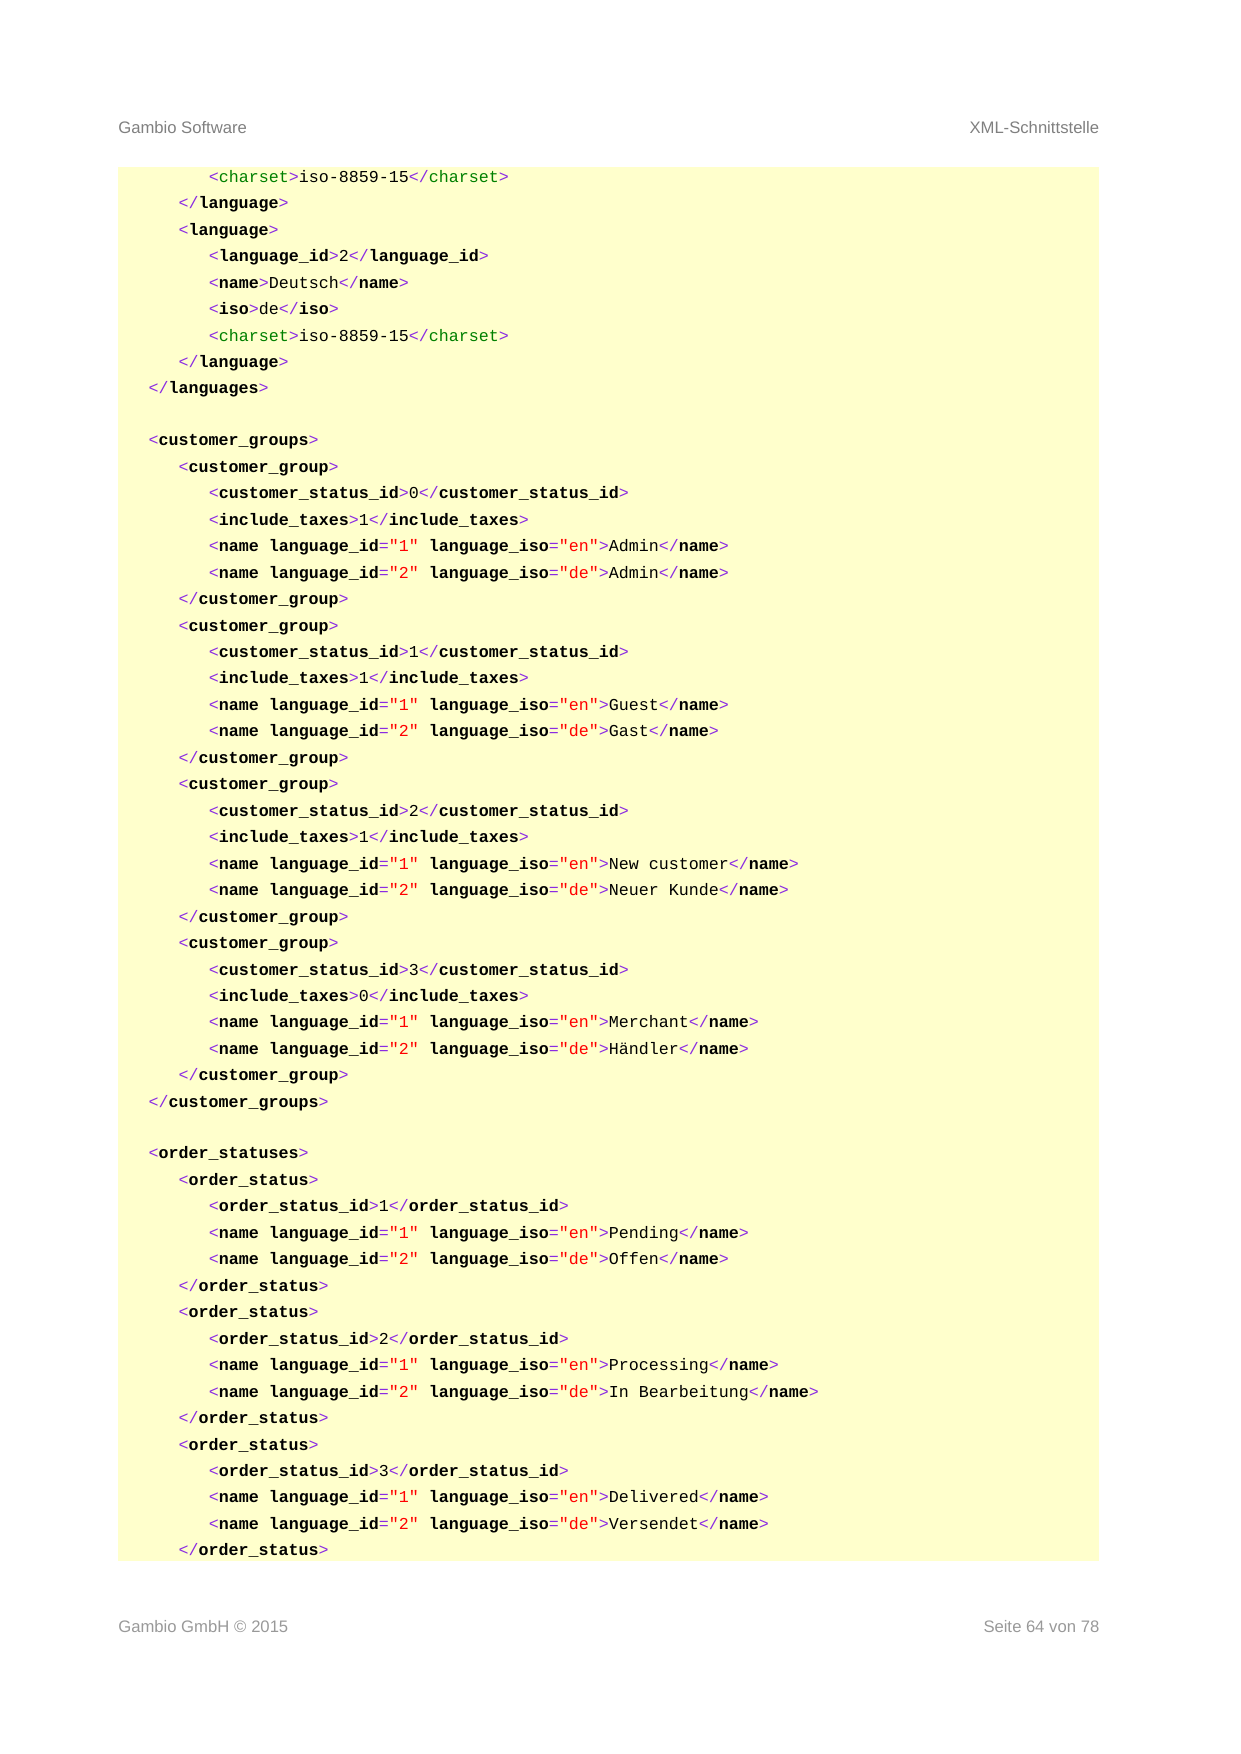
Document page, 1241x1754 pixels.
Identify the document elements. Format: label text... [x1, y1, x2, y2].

text <include_taxes>0</include_taxes> [118, 986, 1099, 1006]
text </order_status> [118, 1408, 1099, 1428]
text <customer_group> [118, 457, 1099, 477]
text <order_status> [118, 1434, 1099, 1455]
text <name language_id="1" language_iso="en">Merchant</name> [118, 1012, 1099, 1033]
text <name language_id="2" language_iso="de">In Bearbeitung</name> [118, 1382, 1099, 1402]
text <name language_id="1" language_iso="en">Delivered</name> [118, 1487, 1099, 1508]
text <language> [118, 220, 1099, 240]
text </customer_group> [118, 589, 1099, 609]
text <name>Deutsch</name> [118, 273, 1099, 293]
text </customer_group> [118, 906, 1099, 927]
text <customer_group> [118, 933, 1099, 953]
text <name language_id="2" language_iso="de">Gast</name> [118, 721, 1099, 742]
text <name language_id="1" language_iso="en">Guest</name> [118, 695, 1099, 715]
text </language> [118, 193, 1099, 214]
text <name language_id="2" language_iso="de">Versendet</name> [118, 1514, 1099, 1534]
text <name language_id="2" language_iso="de">Admin</name> [118, 562, 1099, 583]
text <charset>iso-8859-15</charset> [118, 167, 1099, 187]
text <order_status_id>1</order_status_id> [118, 1196, 1099, 1217]
text <charset>iso-8859-15</charset> [118, 326, 1099, 346]
text <name language_id="2" language_iso="de">Offen</name> [118, 1249, 1099, 1270]
text </order_status> [118, 1540, 1099, 1561]
text <customer_status_id>1</customer_status_id> [118, 642, 1099, 662]
text <name language_id="2" language_iso="de">Neuer Kunde</name> [118, 880, 1099, 901]
text </customer_groups> [118, 1092, 1099, 1112]
text <name language_id="2" language_iso="de">Händler</name> [118, 1039, 1099, 1059]
text <order_statuses> [118, 1143, 1099, 1164]
text </customer_group> [118, 1065, 1099, 1086]
text </languages> [118, 378, 1099, 399]
text <customer_groups> [118, 430, 1099, 451]
text <customer_group> [118, 615, 1099, 636]
text <name language_id="1" language_iso="en">Admin</name> [118, 536, 1099, 557]
text </language> [118, 352, 1099, 372]
text <customer_status_id>0</customer_status_id> [118, 483, 1099, 504]
text <customer_status_id>2</customer_status_id> [118, 801, 1099, 821]
text <order_status> [118, 1302, 1099, 1323]
text <include_taxes>1</include_taxes> [118, 827, 1099, 848]
text <order_status_id>3</order_status_id> [118, 1461, 1099, 1481]
text </customer_group> [118, 748, 1099, 768]
text </order_status> [118, 1276, 1099, 1296]
text <order_status> [118, 1170, 1099, 1190]
text <name language_id="1" language_iso="en">New customer</name> [118, 853, 1099, 874]
text <customer_group> [118, 774, 1099, 795]
text <order_status_id>2</order_status_id> [118, 1329, 1099, 1349]
text <include_taxes>1</include_taxes> [118, 509, 1099, 530]
text <language_id>2</language_id> [118, 246, 1099, 267]
text <include_taxes>1</include_taxes> [118, 668, 1099, 689]
text <customer_status_id>3</customer_status_id> [118, 959, 1099, 980]
text <name language_id="1" language_iso="en">Pending</name> [118, 1223, 1099, 1243]
text <iso>de</iso> [118, 299, 1099, 319]
text <name language_id="1" language_iso="en">Processing</name> [118, 1355, 1099, 1376]
